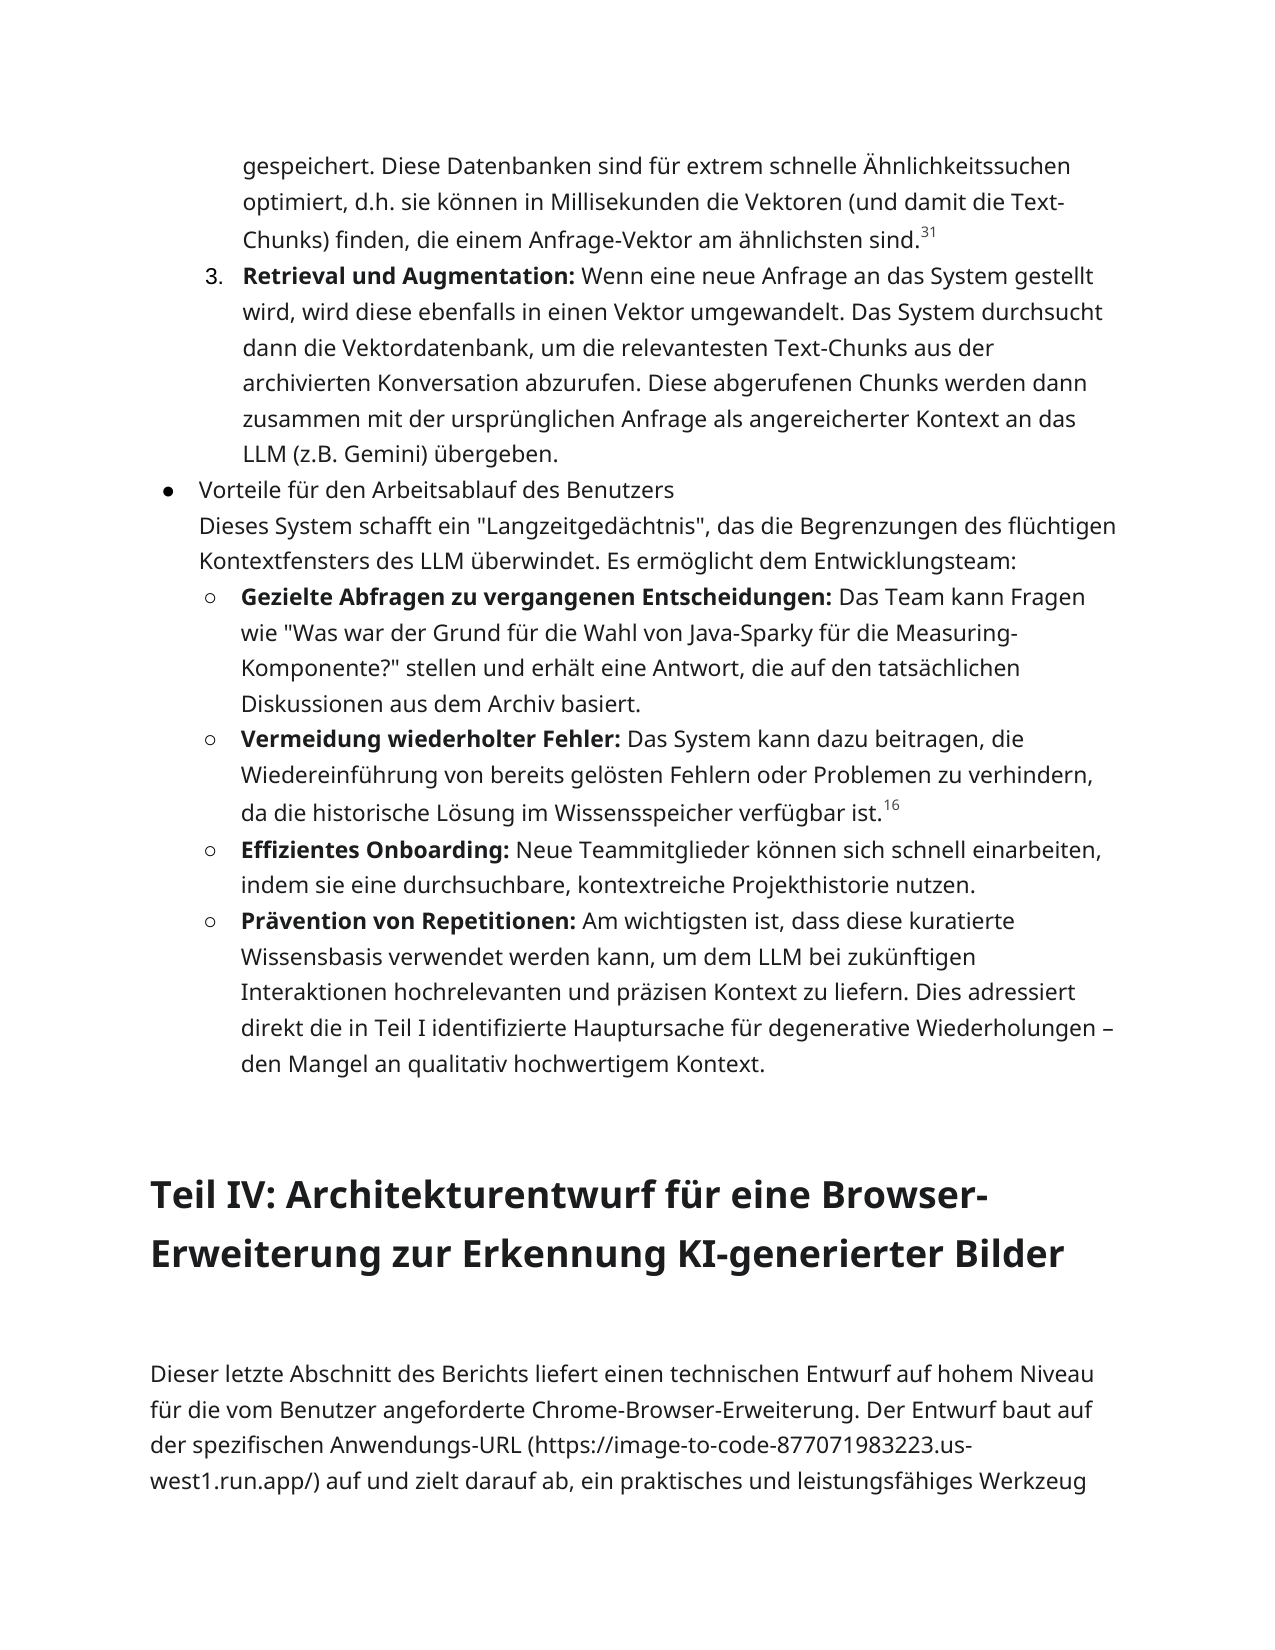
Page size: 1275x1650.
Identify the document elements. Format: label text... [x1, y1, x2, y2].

list Vorteile für den Arbeitsablauf des Benutzers Dieses System schafft ein "Langzeitgedächtnis", das die Begrenzungen des flüchtigen Kontextfensters des LLM überwindet. Es ermöglicht dem Entwicklungsteam: [161, 474, 1125, 577]
list gespeichert. Diese Datenbanken sind für extrem schnelle Ähnlichkeitssuchen optimiert, d.h. sie können in Millisekunden die Vektoren (und damit die Text-Chunks) finden, die einem Anfrage-Vektor am ähnlichsten sind.31 [205, 150, 1125, 256]
list Gezielte Abfragen zu vergangenen Entscheidungen: Das Team kann Fragen wie "Was war der Grund für die Wahl von Java-Sparky für die Measuring-Komponente?" stellen und erhält eine Antwort, die auf den tatsächlichen Diskussionen aus dem Archiv basiert. [203, 581, 1125, 719]
list Effizientes Onboarding: Neue Teammitglieder können sich schnell einarbeiten, indem sie eine durchsuchbare, kontextreiche Projekthistorie nutzen. [203, 834, 1125, 901]
list Vermeidung wiederholter Fehler: Das System kann dazu beitragen, die Wiedereinführung von bereits gelösten Fehlern oder Problemen zu verhindern, da die historische Lösung im Wissensspeicher verfügbar ist.16 [203, 723, 1125, 829]
subtitle Teil IV: Architekturentwurf für eine Browser-Erweiterung zur Erkennung KI-generierter Bilder [150, 1169, 1125, 1278]
list Retrieval und Augmentation: Wenn eine neue Anfrage an das System gestellt wird, wird diese ebenfalls in einen Vektor umgewandelt. Das System durchsucht dann die Vektordatenbank, um die relevantesten Text-Chunks aus der archivierten Konversation abzurufen. Diese abgerufenen Chunks werden dann zusammen mit der ursprünglichen Anfrage als angereicherter Kontext an das LLM (z.B. Gemini) übergeben. [205, 260, 1125, 470]
text Dieser letzte Abschnitt des Berichts liefert einen technischen Entwurf auf hohem Niveau für die vom Benutzer angeforderte Chrome-Browser-Erweiterung. Der Entwurf baut auf der spezifischen Anwendungs-URL (https://image-to-code-877071983223.us-west1.run.app/) auf und zielt darauf ab, ein praktisches und leistungsfähiges Werkzeug [150, 1358, 1125, 1496]
list Prävention von Repetitionen: Am wichtigsten ist, dass diese kuratierte Wissensbasis verwendet werden kann, um dem LLM bei zukünftigen Interaktionen hochrelevanten und präzisen Kontext zu liefern. Dies adressiert direkt die in Teil I identifizierte Hauptursache für degenerative Wiederholungen – den Mangel an qualitativ hochwertigem Kontext. [203, 905, 1125, 1079]
